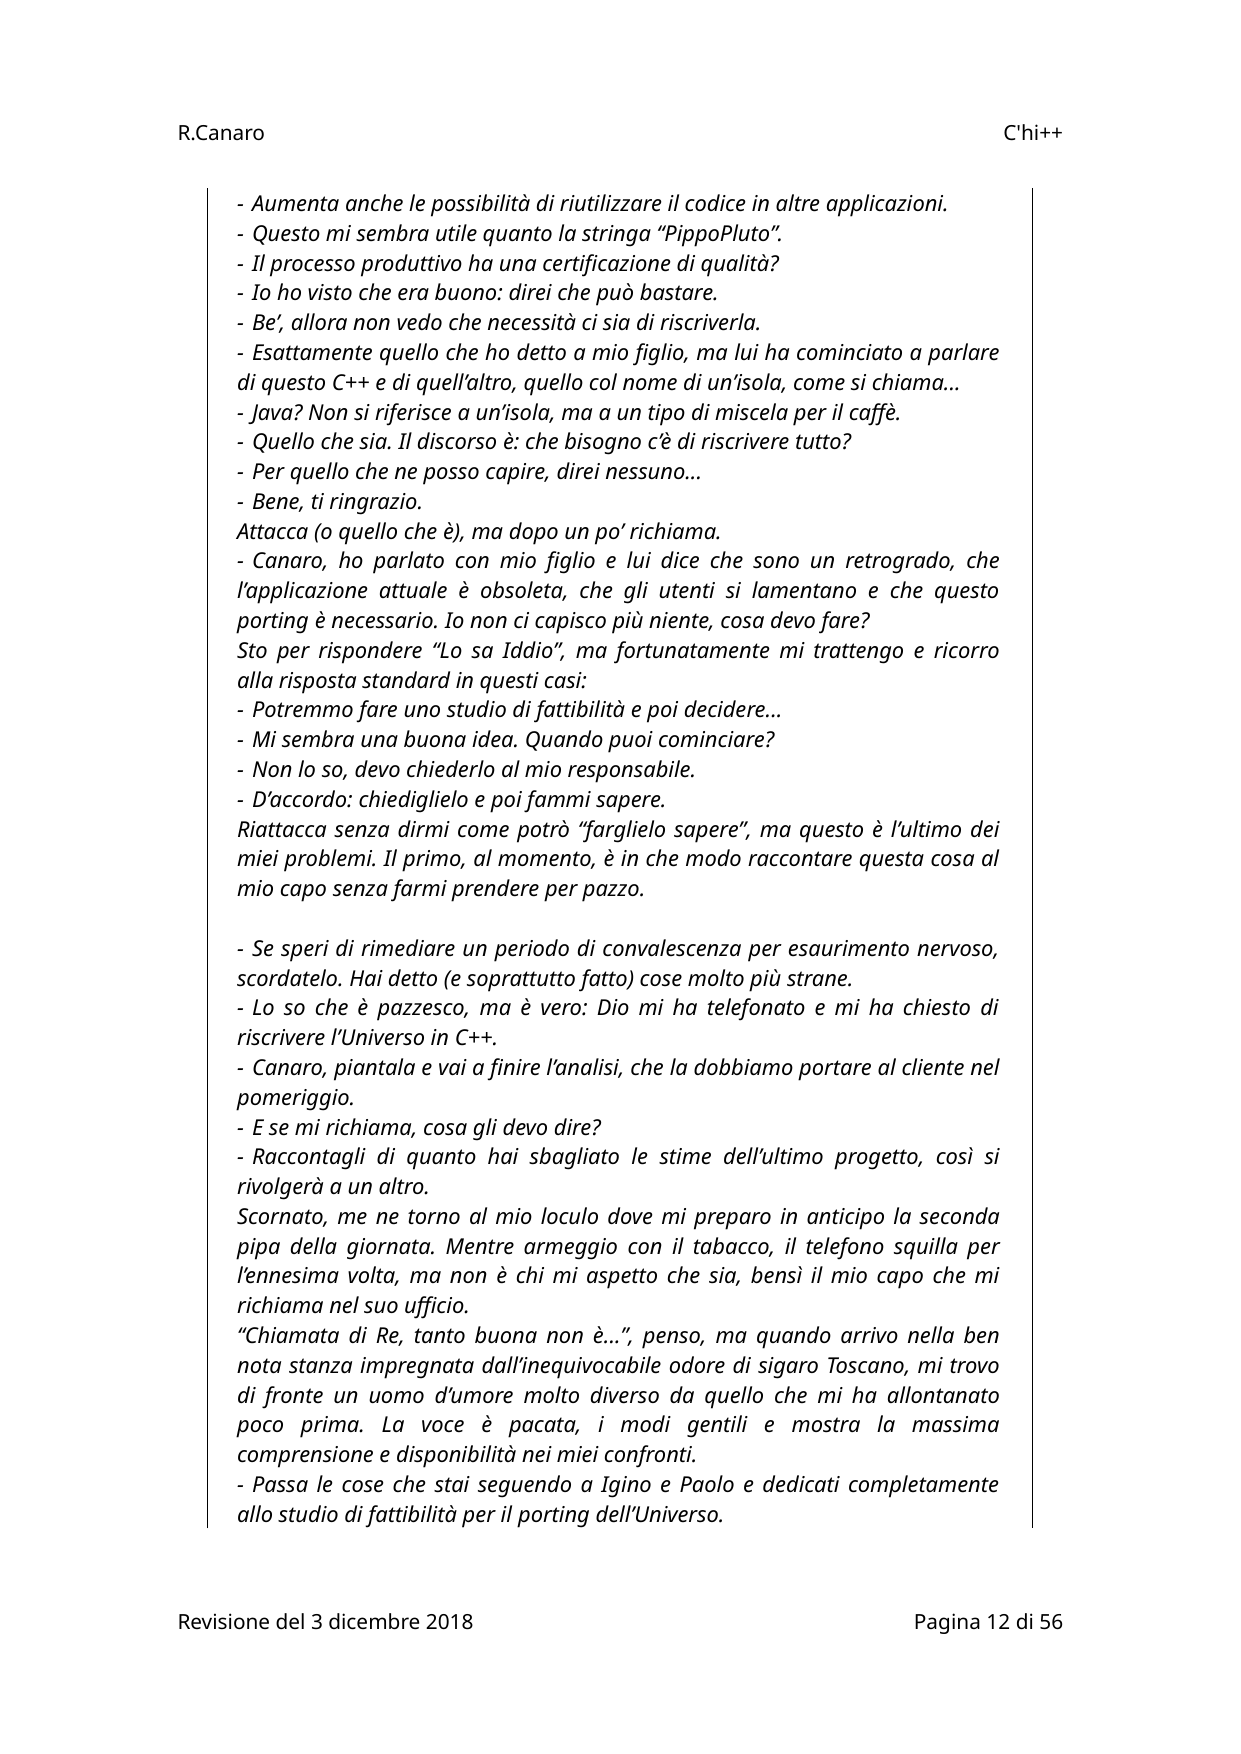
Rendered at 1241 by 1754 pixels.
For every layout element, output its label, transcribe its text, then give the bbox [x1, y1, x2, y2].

text “Chiamata di Re, tanto buona non è...”, penso, ma quando arrivo nella ben nota stanza impregnata dall’inequivocabile odore di sigaro Toscano, mi trovo di fronte un uomo d’umore molto diverso da quello che mi ha allontanato poco prima. La voce è pacata, i modi gentili e mostra la massima comprensione e disponibilità nei miei confronti. [208, 1320, 1032, 1469]
text - Java? Non si riferisce a un’isola, ma a un tipo di miscela per il caffè. [208, 396, 1032, 426]
text - Lo so che è pazzesco, ma è vero: Dio mi ha telefonato e mi ha chiesto di riscrivere l’Universo in C++. [208, 992, 1032, 1052]
text Riattacca senza dirmi come potrò “farglielo sapere”, ma questo è l’ultimo dei miei problemi. Il primo, al momento, è in che modo raccontare questa cosa al mio capo senza farmi prendere per pazzo. [208, 813, 1032, 903]
text - Bene, ti ringrazio. [208, 486, 1032, 516]
text - Potremmo fare uno studio di fattibilità e poi decidere... [208, 694, 1032, 724]
text - Canaro, piantala e vai a finire l’analisi, che la dobbiamo portare al cliente nel pomeriggio. [208, 1052, 1032, 1111]
text - D’accordo: chiediglielo e poi fammi sapere. [208, 784, 1032, 813]
text - Quello che sia. Il discorso è: che bisogno c’è di riscrivere tutto? [208, 426, 1032, 456]
text - Il processo produttivo ha una certificazione di qualità? [208, 247, 1032, 277]
text - Aumenta anche le possibilità di riutilizzare il codice in altre applicazioni. [208, 188, 1032, 218]
text - Se speri di rimediare un periodo di convalescenza per esaurimento nervoso, scordatelo. Hai detto (e soprattutto fatto) cose molto più strane. [208, 933, 1032, 992]
text - Passa le cose che stai seguendo a Igino e Paolo e dedicati completamente allo studio di fattibilità per il porting dell’Universo. [208, 1469, 1032, 1528]
text Sto per rispondere “Lo sa Iddio”, ma fortunatamente mi trattengo e ricorro alla risposta standard in questi casi: [208, 635, 1032, 694]
text - Mi sembra una buona idea. Quando puoi cominciare? [208, 724, 1032, 754]
text - Questo mi sembra utile quanto la stringa “PippoPluto”. [208, 218, 1032, 247]
text - Esattamente quello che ho detto a mio figlio, ma lui ha cominciato a parlare di questo C++ e di quell’altro, quello col nome di un’isola, come si chiama... [208, 337, 1032, 396]
text - Be’, allora non vedo che necessità ci sia di riscriverla. [208, 307, 1032, 337]
text - Raccontagli di quanto hai sbagliato le stime dell’ultimo progetto, così si rivolgerà a un altro. [208, 1141, 1032, 1201]
text - Per quello che ne posso capire, direi nessuno... [208, 456, 1032, 486]
text Attacca (o quello che è), ma dopo un po’ richiama. [208, 516, 1032, 545]
text - Canaro, ho parlato con mio figlio e lui dice che sono un retrogrado, che l’applicazione attuale è obsoleta, che gli utenti si lamentano e che questo porting è necessario. Io non ci capisco più niente, cosa devo fare? [208, 545, 1032, 635]
text - E se mi richiama, cosa gli devo dire? [208, 1111, 1032, 1141]
text Scornato, me ne torno al mio loculo dove mi preparo in anticipo la seconda pipa della giornata. Mentre armeggio con il tabacco, il telefono squilla per l’ennesima volta, ma non è chi mi aspetto che sia, bensì il mio capo che mi richiama nel suo ufficio. [208, 1201, 1032, 1320]
text - Io ho visto che era buono: direi che può bastare. [208, 277, 1032, 307]
text - Non lo so, devo chiederlo al mio responsabile. [208, 754, 1032, 784]
